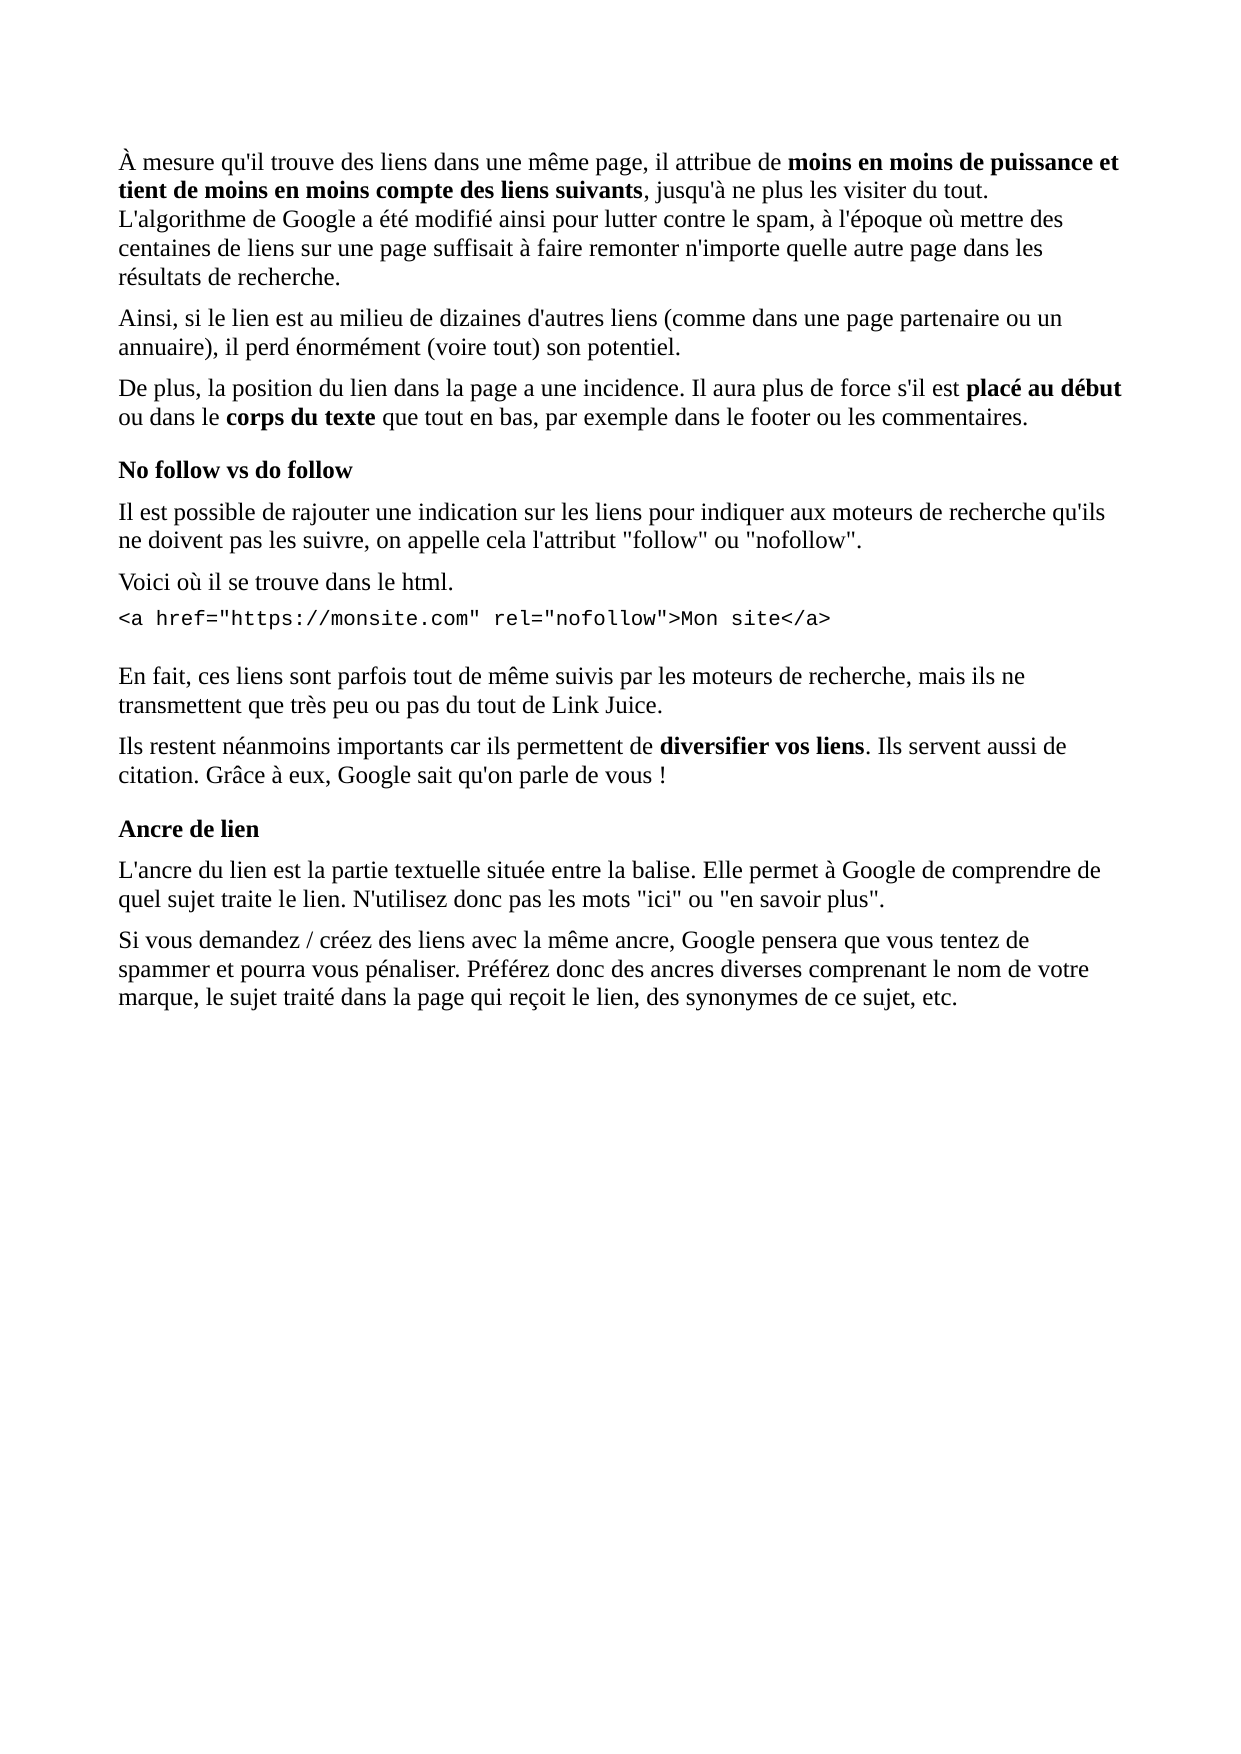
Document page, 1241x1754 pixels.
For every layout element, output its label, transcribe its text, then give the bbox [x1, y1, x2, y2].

text L'ancre du lien est la partie textuelle située entre la balise. Elle permet à Google de comprendre de quel sujet traite le lien. N'utilisez donc pas les mots "ici" ou "en savoir plus". [118, 855, 1122, 912]
text De plus, la position du lien dans la page a une incidence. Il aura plus de force s'il est placé au début ou dans le corps du texte que tout en bas, par exemple dans le footer ou les commentaires. [118, 373, 1122, 431]
text Ainsi, si le lien est au milieu de dizaines d'autres liens (comme dans une page partenaire ou un annuaire), il perd énormément (voire tout) son potentiel. [118, 303, 1122, 361]
text <a href="https://monsite.com" rel="nofollow">Mon site</a> [118, 608, 1122, 632]
text Si vous demandez / créez des liens avec la même ancre, Google pensera que vous tentez de spammer et pourra vous pénaliser. Préférez donc des ancres diverses comprenant le nom de votre marque, le sujet traité dans la page qui reçoit le lien, des synonymes de ce sujet, etc. [118, 925, 1122, 1011]
subtitle No follow vs do follow [118, 456, 1122, 484]
text En fait, ces liens sont parfois tout de même suivis par les moteurs de recherche, mais ils ne transmettent que très peu ou pas du tout de Link Juice. [118, 661, 1122, 719]
text À mesure qu'il trouve des liens dans une même page, il attribue de moins en moins de puissance et tient de moins en moins compte des liens suivants, jusqu'à ne plus les visiter du tout. L'algorithme de Google a été modifié ainsi pour lutter contre le spam, à l'époque où mettre des centaines de liens sur une page suffisait à faire remonter n'importe quelle autre page dans les résultats de recherche. [118, 118, 1122, 291]
text Voici où il se trouve dans le html. [118, 567, 1122, 596]
subtitle Ancre de lien [118, 814, 1122, 842]
text Ils restent néanmoins importants car ils permettent de diversifier vos liens. Ils servent aussi de citation. Grâce à eux, Google sait qu'on parle de vous ! [118, 731, 1122, 789]
text Il est possible de rajouter une indication sur les liens pour indiquer aux moteurs de recherche qu'ils ne doivent pas les suivre, on appelle cela l'attribut "follow" ou "nofollow". [118, 497, 1122, 554]
